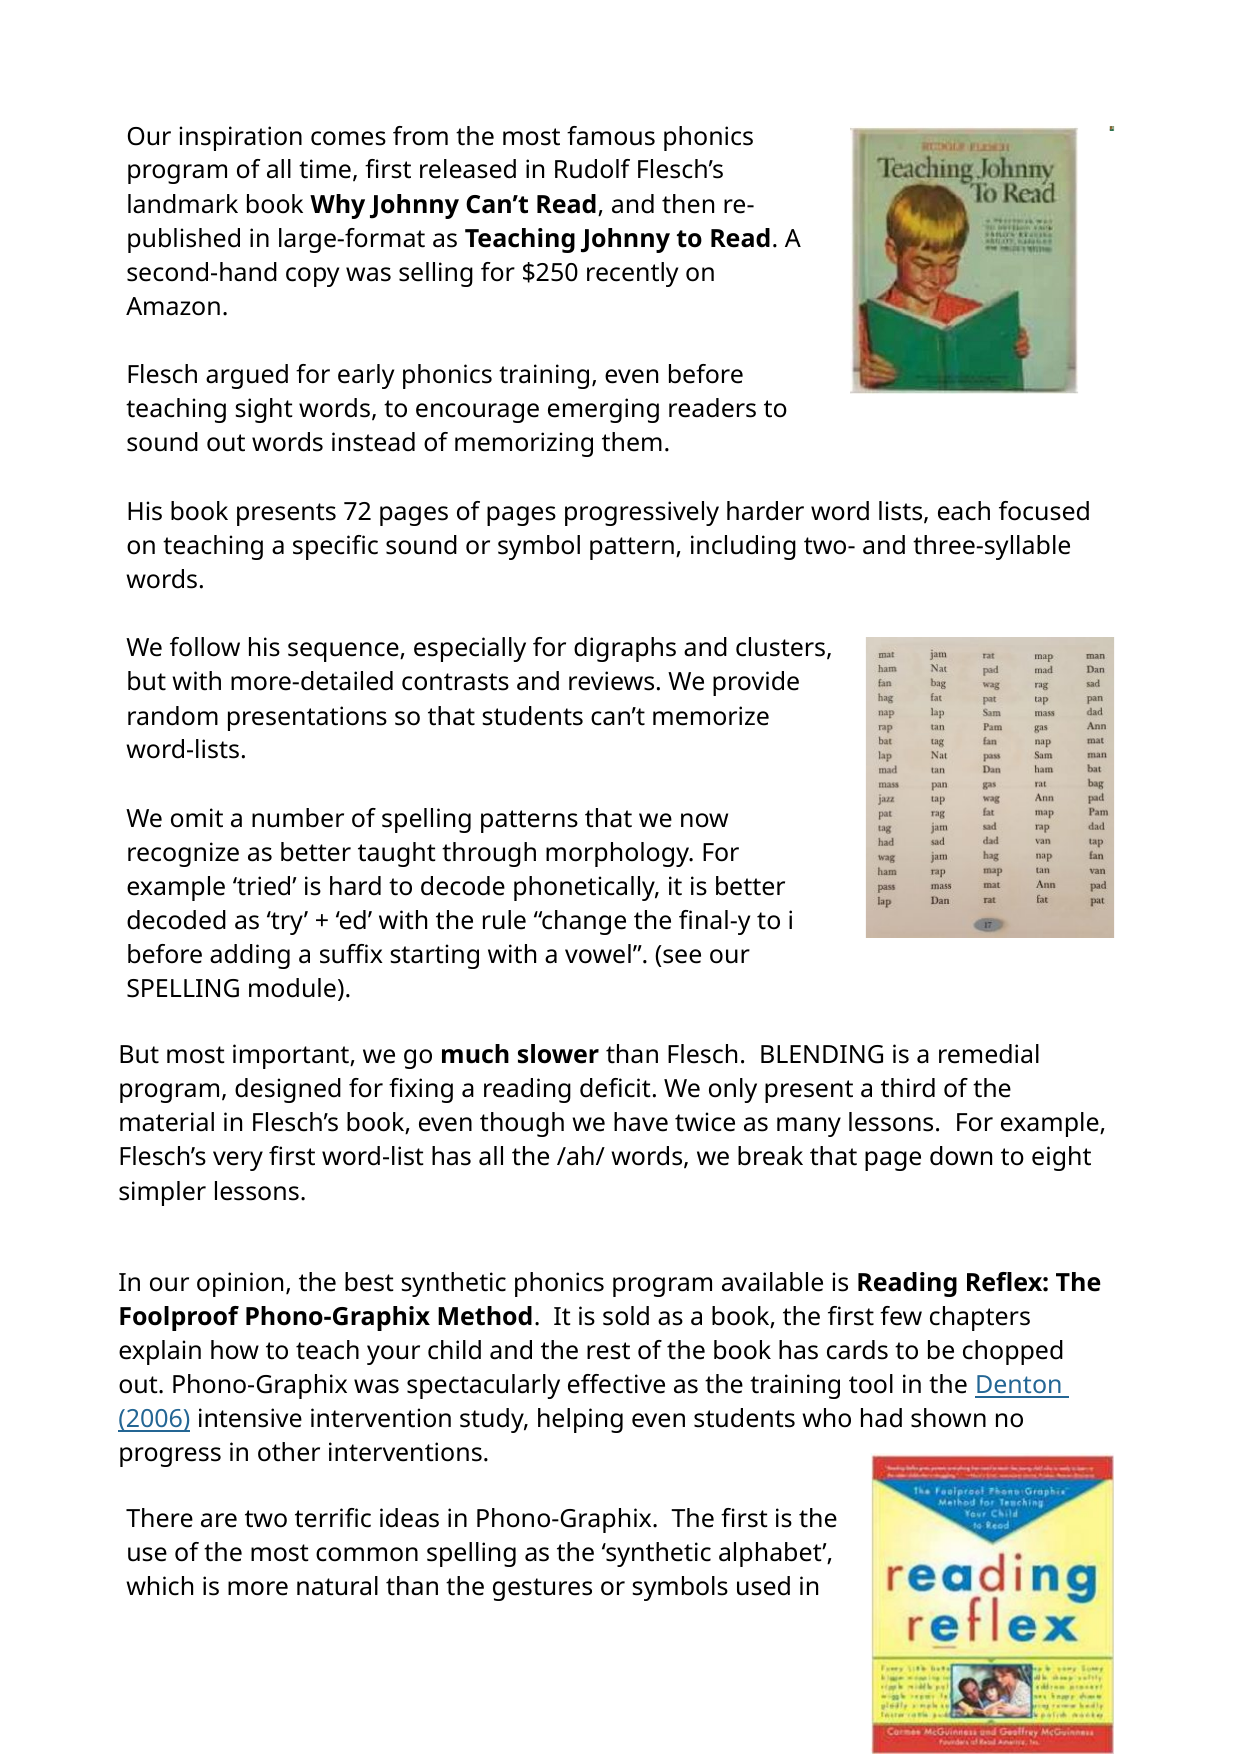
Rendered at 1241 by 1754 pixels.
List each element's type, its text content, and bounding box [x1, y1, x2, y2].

text There are two terrific ideas in Phono-Graphix. The first is the use of the most common spelling as the ‘synthetic alphabet’, which is more natural than the gestures or symbols used in [126, 1500, 870, 1602]
picture [850, 126, 1079, 394]
text We omit a number of spelling patterns that we now recognize as better taught through morphology. For example ‘tried’ is hard to decode phonetically, it is better decoded as ‘try’ + ‘ed’ with the rule “change the final-y to i before adding a suffix starting with a vowel”. (see our SPELLING module). [126, 801, 1114, 1005]
text Flesch argued for early phonics training, even before teaching sight words, to encourage emerging readers to sound out words instead of memorizing them. [126, 357, 1114, 459]
text We follow his sequence, especially for digraphs and clusters, but with more-detailed contrasts and reviews. We provide random presentations so that students can’t memorize word-lists. [126, 630, 1114, 766]
text But most important, we go much slower than Flesch. BLENDING is a remedial program, designed for fixing a reading deficit. We only present a third of the material in Flesch’s book, even though we have twice as many lessons. For example, Flesch’s very first word-list has all the /ah/ words, we break that page down to eight simpler lessons. [118, 1037, 1114, 1207]
picture [865, 637, 1115, 938]
picture [870, 1453, 1115, 1754]
text His book presents 72 pages of pages progressively harder word lists, each focused on teaching a specific sound or symbol pattern, including two- and three-syllable words. [126, 493, 1114, 596]
text Our inspiration comes from the most famous phonics program of all time, first released in Rudolf Flesch’s landmark book Why Johnny Can’t Read, and then re-published in large-format as Teaching Johnny to Read. A second-hand copy was selling for $250 recently on Amazon. [126, 118, 1114, 322]
text In our opinion, the best synthetic phonics program available is Reading Reflex: The Foolproof Phono-Graphix Method. It is sold as a book, the first few chapters explain how to teach your child and the rest of the book has cards to be chopped out. Phono-Graphix was spectacularly effective as the training tool in the Denton (2006) intensive intervention study, helping even students who had shown no progress in other interventions. [118, 1265, 1114, 1469]
